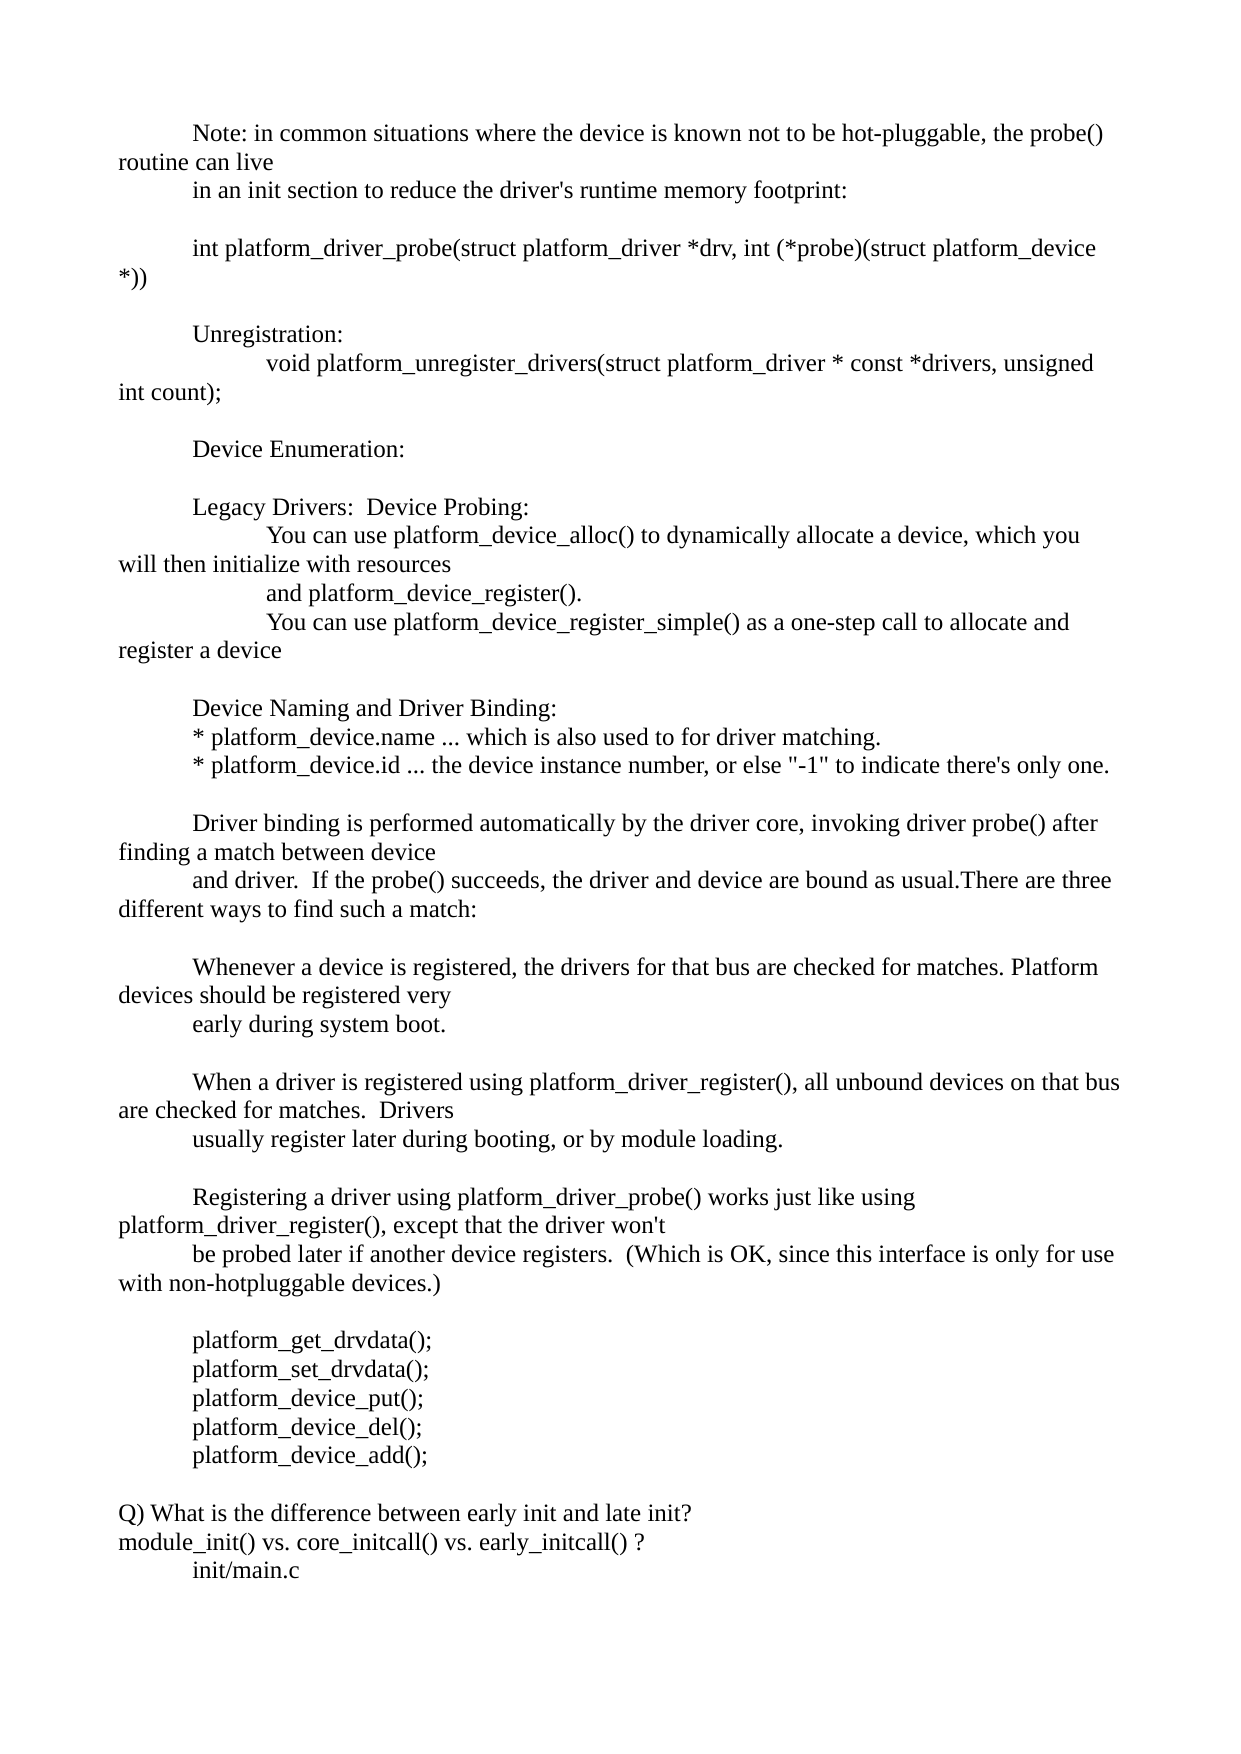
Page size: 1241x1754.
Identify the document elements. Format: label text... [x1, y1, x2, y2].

text * platform_device.id ... the device instance number, or else "-1" to indicate there's only one. [118, 751, 1122, 779]
text platform_device_add(); [118, 1441, 1122, 1469]
text and driver. If the probe() succeeds, the driver and device are bound as usual.There are three different ways to find such a match: [118, 866, 1122, 923]
text void platform_unregister_drivers(struct platform_driver * const *drivers, unsigned int count); [118, 348, 1122, 406]
text in an init section to reduce the driver's runtime memory footprint: [118, 176, 1122, 204]
text module_init() vs. core_initcall() vs. early_initcall() ? [118, 1527, 1122, 1556]
text early during system boot. [118, 1009, 1122, 1038]
text Whenever a device is registered, the drivers for that bus are checked for matches. Platform devices should be registered very [118, 952, 1122, 1009]
text Driver binding is performed automatically by the driver core, invoking driver probe() after finding a match between device [118, 808, 1122, 866]
text Registering a driver using platform_driver_probe() works just like using platform_driver_register(), except that the driver won't [118, 1182, 1122, 1239]
text Unregistration: [118, 319, 1122, 348]
text Note: in common situations where the device is known not to be hot-pluggable, the probe() routine can live [118, 118, 1122, 176]
text init/main.c [118, 1556, 1122, 1584]
text You can use platform_device_alloc() to dynamically allocate a device, which you will then initialize with resources [118, 521, 1122, 578]
text * platform_device.name ... which is also used to for driver matching. [118, 722, 1122, 751]
text Device Naming and Driver Binding: [118, 693, 1122, 722]
text usually register later during booting, or by module loading. [118, 1124, 1122, 1153]
text and platform_device_register(). [118, 578, 1122, 607]
text Legacy Drivers: Device Probing: [118, 492, 1122, 521]
text platform_set_drvdata(); [118, 1354, 1122, 1383]
text platform_device_put(); [118, 1383, 1122, 1412]
text be probed later if another device registers. (Which is OK, since this interface is only for use with non-hotpluggable devices.) [118, 1239, 1122, 1297]
text Device Enumeration: [118, 434, 1122, 463]
text platform_device_del(); [118, 1412, 1122, 1441]
text When a driver is registered using platform_driver_register(), all unbound devices on that bus are checked for matches. Drivers [118, 1067, 1122, 1124]
text Q) What is the difference between early init and late init? [118, 1498, 1122, 1527]
text You can use platform_device_register_simple() as a one-step call to allocate and register a device [118, 607, 1122, 664]
text platform_get_drvdata(); [118, 1326, 1122, 1354]
text int platform_driver_probe(struct platform_driver *drv, int (*probe)(struct platform_device *)) [118, 233, 1122, 291]
